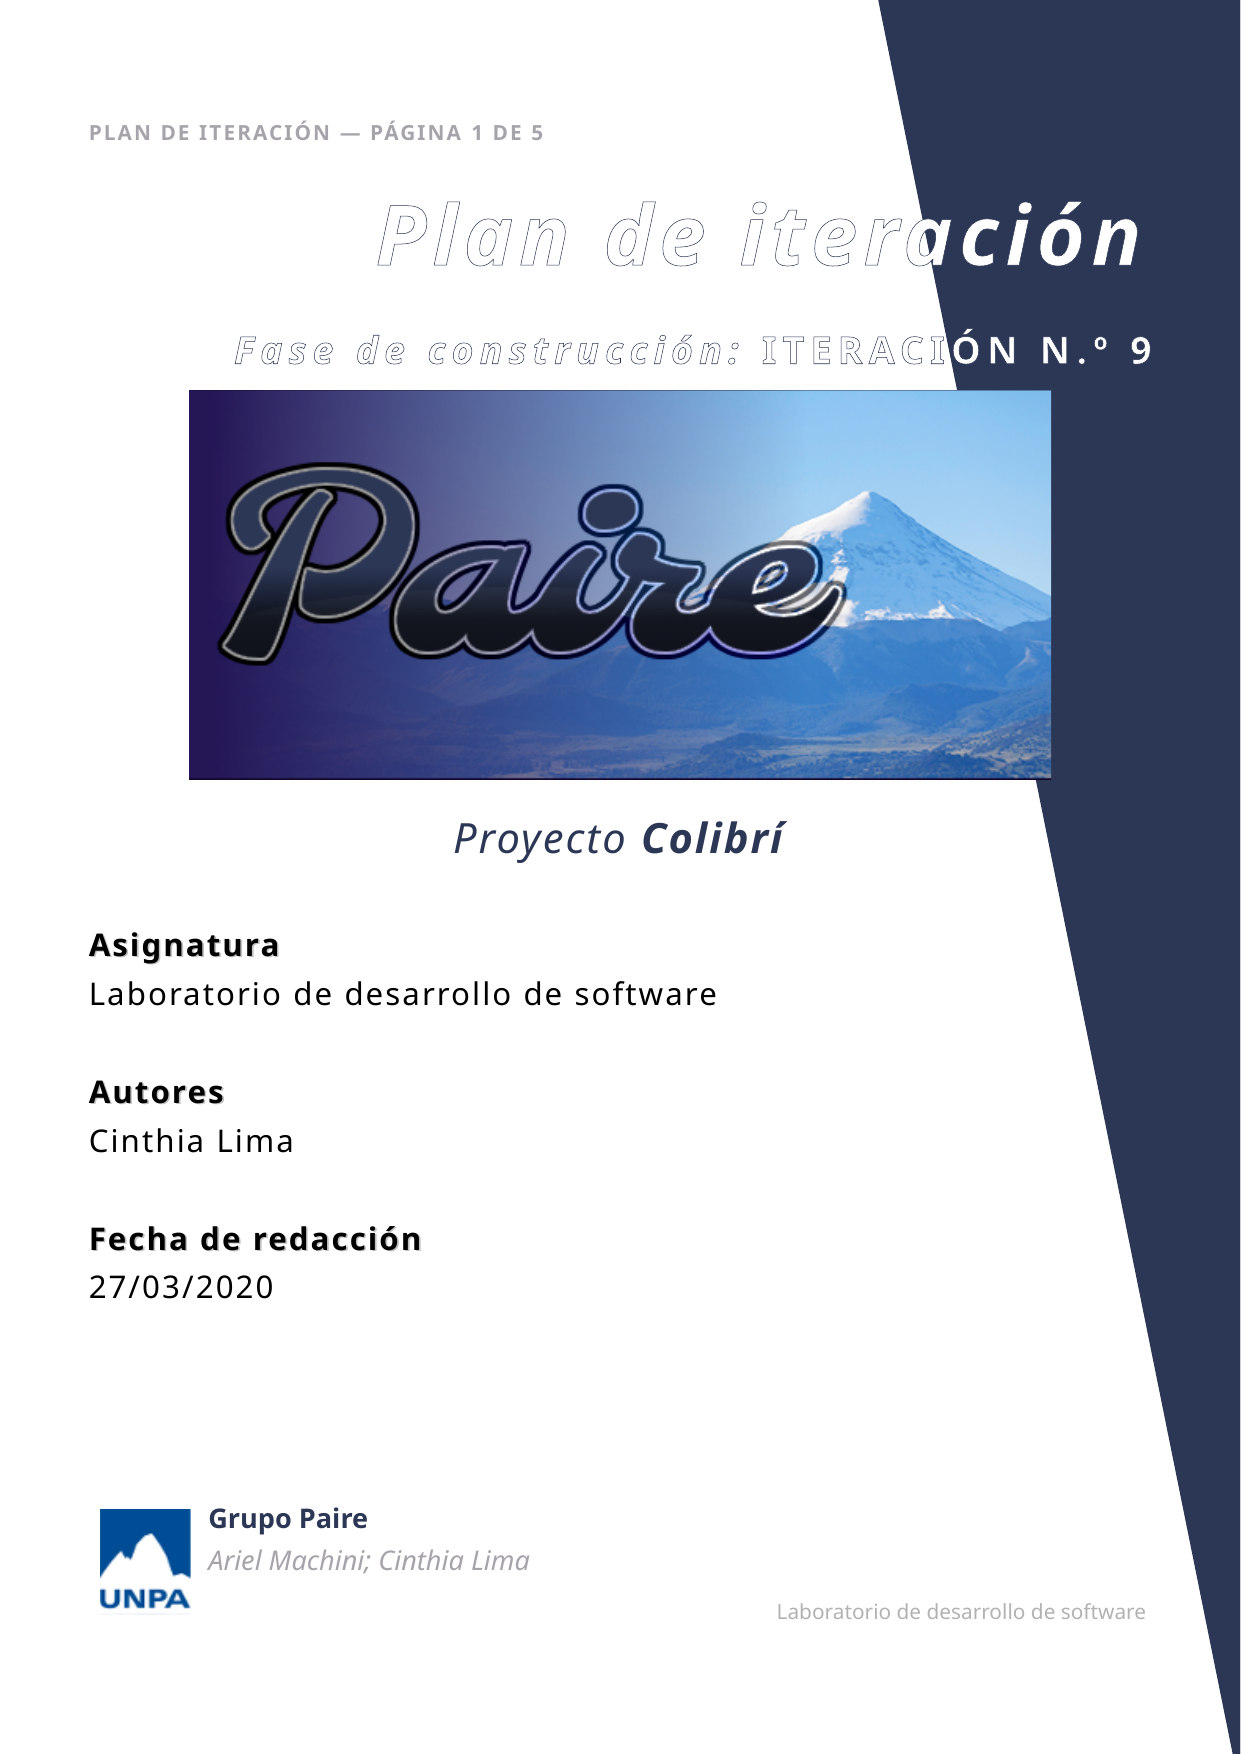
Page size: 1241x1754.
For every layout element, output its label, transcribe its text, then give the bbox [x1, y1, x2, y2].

text Fecha de redacción [88, 1216, 1132, 1259]
text Plan de iteración [88, 176, 936, 289]
text Cinthia Lima [88, 1118, 1112, 1161]
text Fase de construcción: ITERACIÓN N.º 9 [88, 324, 953, 375]
text Proyecto Colibrí [88, 808, 1052, 865]
text 27/03/2020 [88, 1265, 1142, 1308]
text Asignatura [88, 923, 1073, 965]
text Autores [88, 1069, 1102, 1112]
picture [189, 390, 1052, 780]
picture [100, 1509, 191, 1615]
text Laboratorio de desarrollo de software [88, 972, 1082, 1014]
